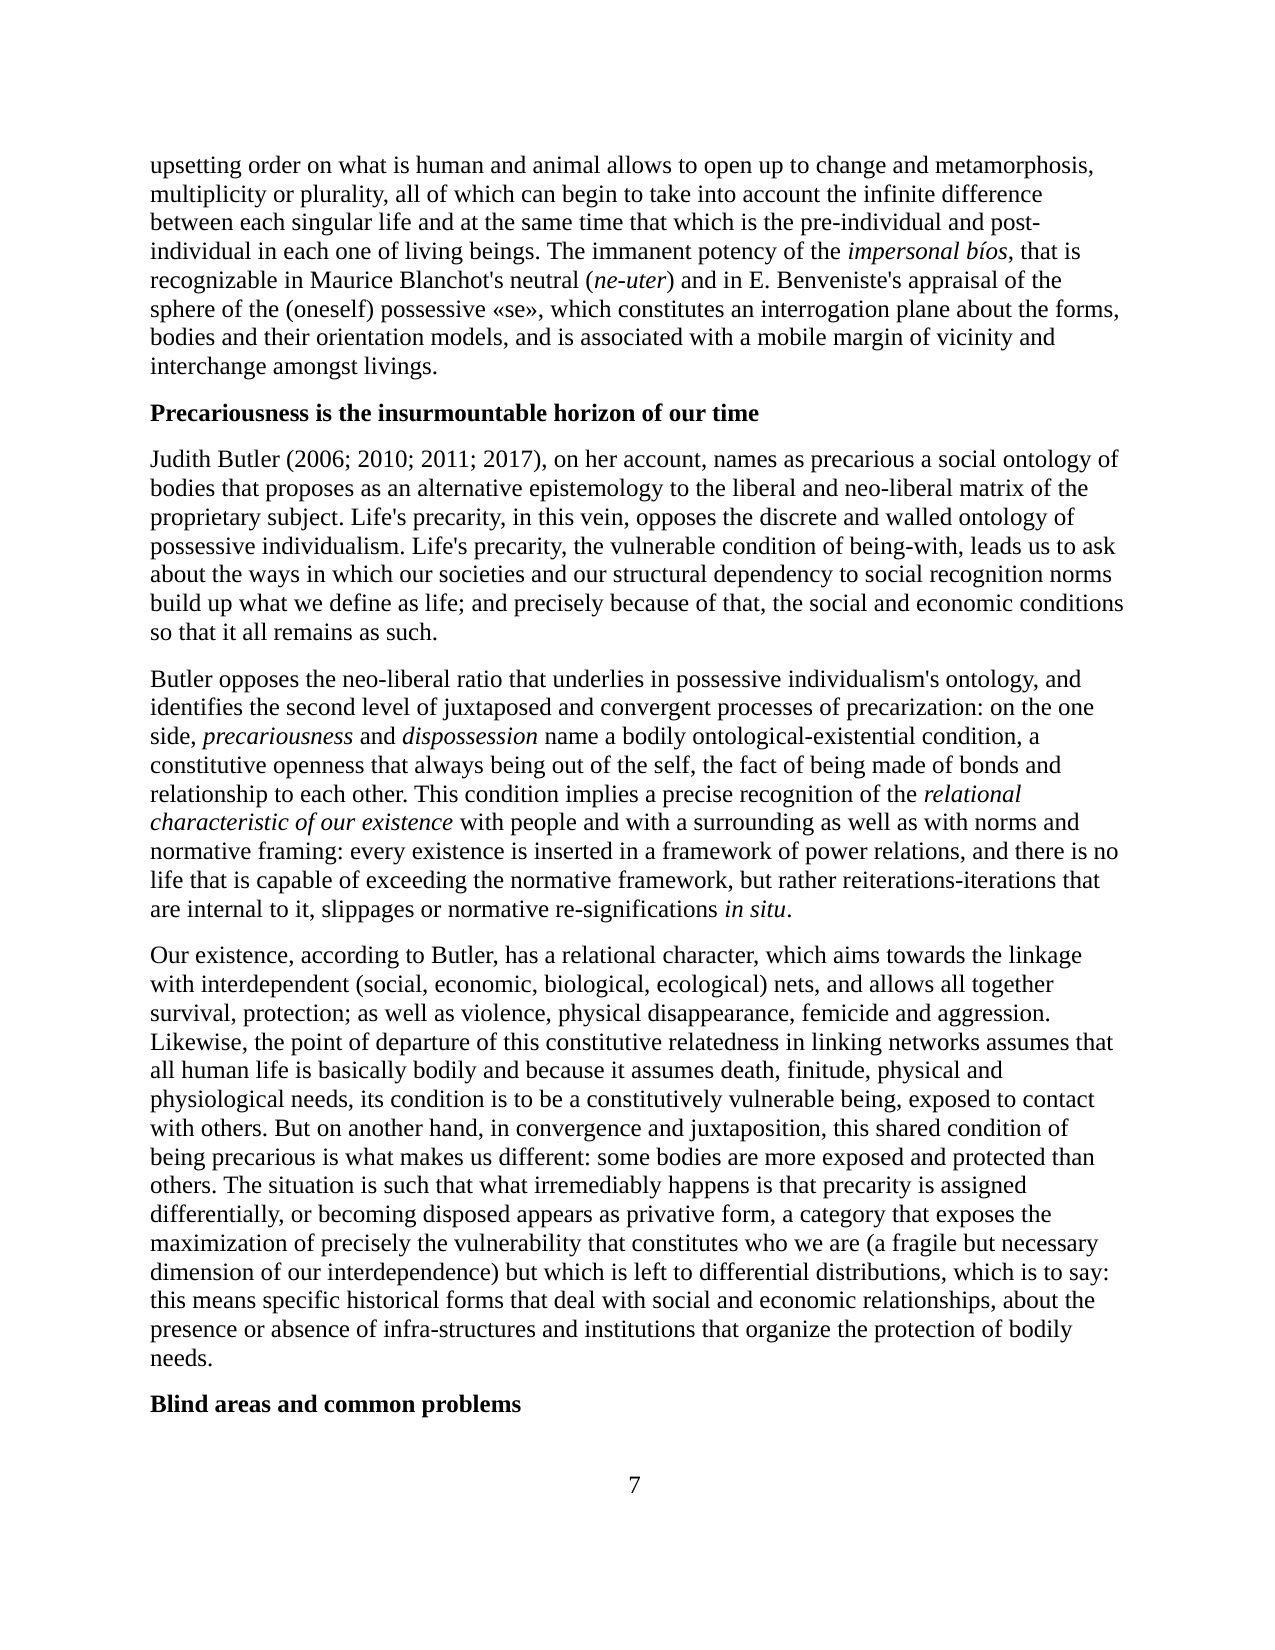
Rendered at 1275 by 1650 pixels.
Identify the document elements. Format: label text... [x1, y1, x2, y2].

text Butler opposes the neo-liberal ratio that underlies in possessive individualism's ontology, and identifies the second level of juxtaposed and convergent processes of precarization: on the one side, precariousness and dispossession name a bodily ontological-existential condition, a constitutive openness that always being out of the self, the fact of being made of bonds and relationship to each other. This condition implies a precise recognition of the relational characteristic of our existence with people and with a surrounding as well as with norms and normative framing: every existence is inserted in a framework of power relations, and there is no life that is capable of exceeding the normative framework, but rather reiterations-iterations that are internal to it, slippages or normative re-significations in situ. [150, 664, 1125, 922]
text Judith Butler (2006; 2010; 2011; 2017), on her account, names as precarious a social ontology of bodies that proposes as an alternative epistemology to the liberal and neo-liberal matrix of the proprietary subject. Life's precarity, in this vein, opposes the discrete and walled ontology of possessive individualism. Life's precarity, the vulnerable condition of being-with, leads us to ask about the ways in which our societies and our structural dependency to social recognition norms build up what we define as life; and precisely because of that, the social and economic conditions so that it all remains as such. [150, 444, 1125, 646]
text Blind areas and common problems [150, 1389, 1125, 1418]
text Our existence, according to Butler, has a relational character, which aims towards the linkage with interdependent (social, economic, biological, ecological) nets, and allows all together survival, protection; as well as violence, physical disappearance, femicide and aggression. Likewise, the point of departure of this constitutive relatedness in linking networks assumes that all human life is basically bodily and because it assumes death, finitude, physical and physiological needs, its condition is to be a constitutively vulnerable being, exposed to contact with others. But on another hand, in convergence and juxtaposition, this shared condition of being precarious is what makes us different: some bodies are more exposed and protected than others. The situation is such that what irremediably happens is that precarity is assigned differentially, or becoming disposed appears as privative form, a category that exposes the maximization of precisely the vulnerability that constitutes who we are (a fragile but necessary dimension of our interdependence) but which is left to differential distributions, which is to say: this means specific historical forms that deal with social and economic relationships, about the presence or absence of infra-structures and institutions that organize the protection of bodily needs. [150, 940, 1125, 1372]
text upsetting order on what is human and animal allows to open up to change and metamorphosis, multiplicity or plurality, all of which can begin to take into account the infinite difference between each singular life and at the same time that which is the pre-individual and post-individual in each one of living beings. The immanent potency of the impersonal bíos, that is recognizable in Maurice Blanchot's neutral (ne-uter) and in E. Benveniste's appraisal of the sphere of the (oneself) possessive «se», which constitutes an interrogation plane about the forms, bodies and their orientation models, and is associated with a mobile margin of vicinity and interchange amongst livings. [150, 150, 1125, 380]
text Precariousness is the insurmountable horizon of our time [150, 398, 1125, 427]
